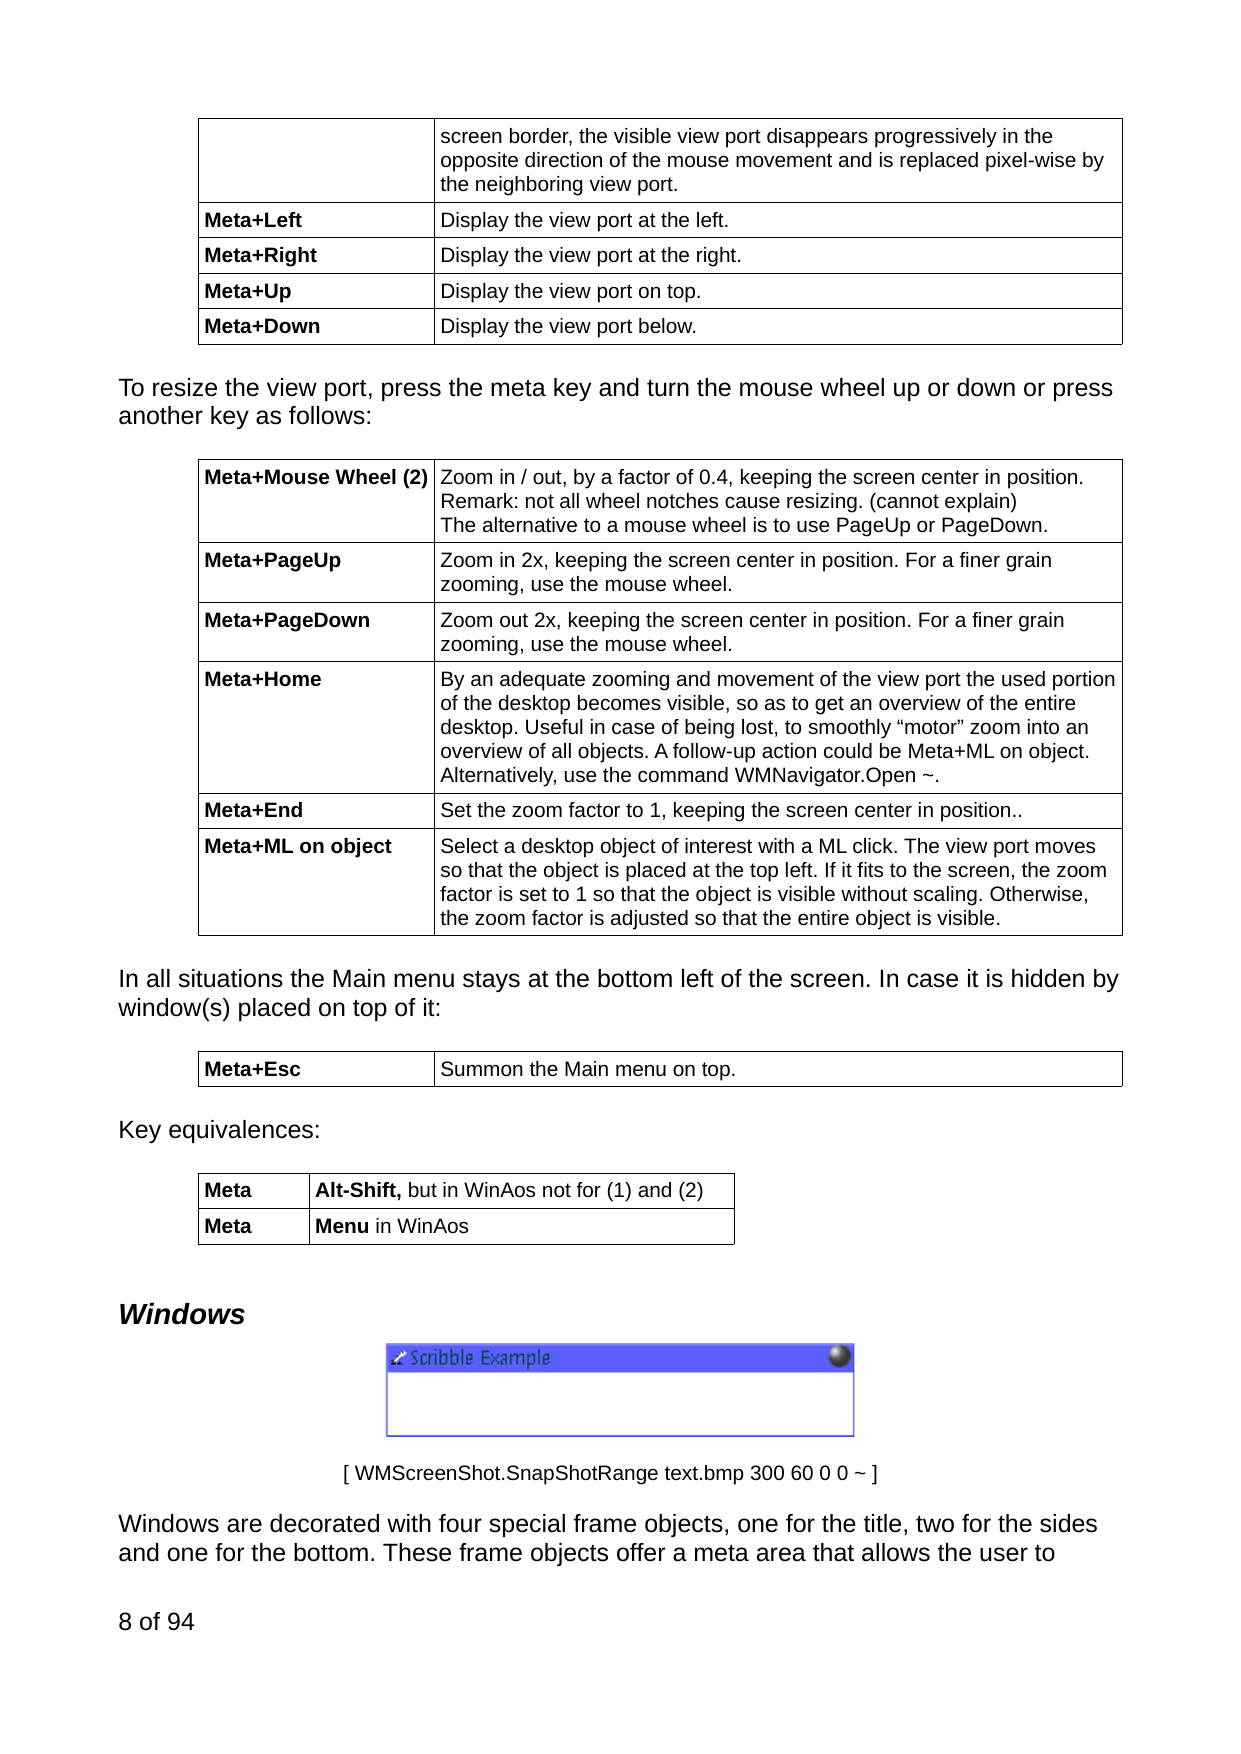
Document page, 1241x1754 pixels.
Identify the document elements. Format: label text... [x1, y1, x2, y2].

table_cell Meta+ML on object [199, 829, 434, 935]
table_header Alt-Shift, but in WinAos not for (1) and (2) [310, 1174, 734, 1208]
text [ WMScreenShot.SnapShotRange text.bmp 300 60 0 0 ~ ] [118, 1461, 1122, 1485]
table_cell Select a desktop object of interest with a ML click. The view port moves so that the object is placed at the top left. If it fits to the screen, the zoom factor is set to 1 so that the object is visible without scaling. Otherwise, the zoom factor is adjusted so that the entire object is visible. [435, 829, 1122, 935]
table_header Zoom in / out, by a factor of 0.4, keeping the screen center in position. Remark: not all wheel notches cause resizing. (cannot explain) The alternative to a mouse wheel is to use PageUp or PageDown. [435, 460, 1122, 542]
table_cell Meta+Up [199, 274, 434, 308]
table_cell Display the view port at the right. [435, 238, 1122, 273]
table_cell Display the view port below. [435, 309, 1122, 344]
text In all situations the Main menu stays at the bottom left of the screen. In case it is hidden by window(s) placed on top of it: [118, 964, 1122, 1022]
table_header [199, 119, 434, 202]
text Key equivalences: [118, 1115, 1122, 1144]
picture [385, 1343, 855, 1437]
table_cell Menu in WinAos [310, 1209, 734, 1243]
subtitle Windows [118, 1297, 1122, 1331]
table_cell Display the view port at the left. [435, 203, 1122, 237]
table_cell Meta+Left [199, 203, 434, 237]
table_cell Display the view port on top. [435, 274, 1122, 308]
table_cell Meta [199, 1209, 309, 1243]
table_cell Meta+Down [199, 309, 434, 344]
table_cell Meta+Right [199, 238, 434, 273]
table_header Meta+Mouse Wheel (2) [199, 460, 434, 542]
table_cell Meta+PageUp [199, 543, 434, 602]
table_cell Meta+End [199, 794, 434, 828]
table_cell Set the zoom factor to 1, keeping the screen center in position.. [435, 794, 1122, 828]
table_cell Meta+Home [199, 662, 434, 792]
text Windows are decorated with four special frame objects, one for the title, two for the sides and one for the bottom. These frame objects offer a meta area that allows the user to [118, 1509, 1122, 1566]
table_header Summon the Main menu on top. [435, 1052, 1122, 1086]
table_cell Meta+PageDown [199, 603, 434, 661]
table_header screen border, the visible view port disappears progressively in the opposite direction of the mouse movement and is replaced pixel-wise by the neighboring view port. [435, 119, 1122, 202]
text To resize the view port, press the meta key and turn the mouse wheel up or down or press another key as follows: [118, 372, 1122, 430]
table_cell Zoom out 2x, keeping the screen center in position. For a finer grain zooming, use the mouse wheel. [435, 603, 1122, 661]
table_header Meta+Esc [199, 1052, 434, 1086]
table_cell Zoom in 2x, keeping the screen center in position. For a finer grain zooming, use the mouse wheel. [435, 543, 1122, 602]
table_header Meta [199, 1174, 309, 1208]
table_cell By an adequate zooming and movement of the view port the used portion of the desktop becomes visible, so as to get an overview of the entire desktop. Useful in case of being lost, to smoothly “motor” zoom into an overview of all objects. A follow-up action could be Meta+ML on object. Alternatively, use the command WMNavigator.Open ~. [435, 662, 1122, 792]
